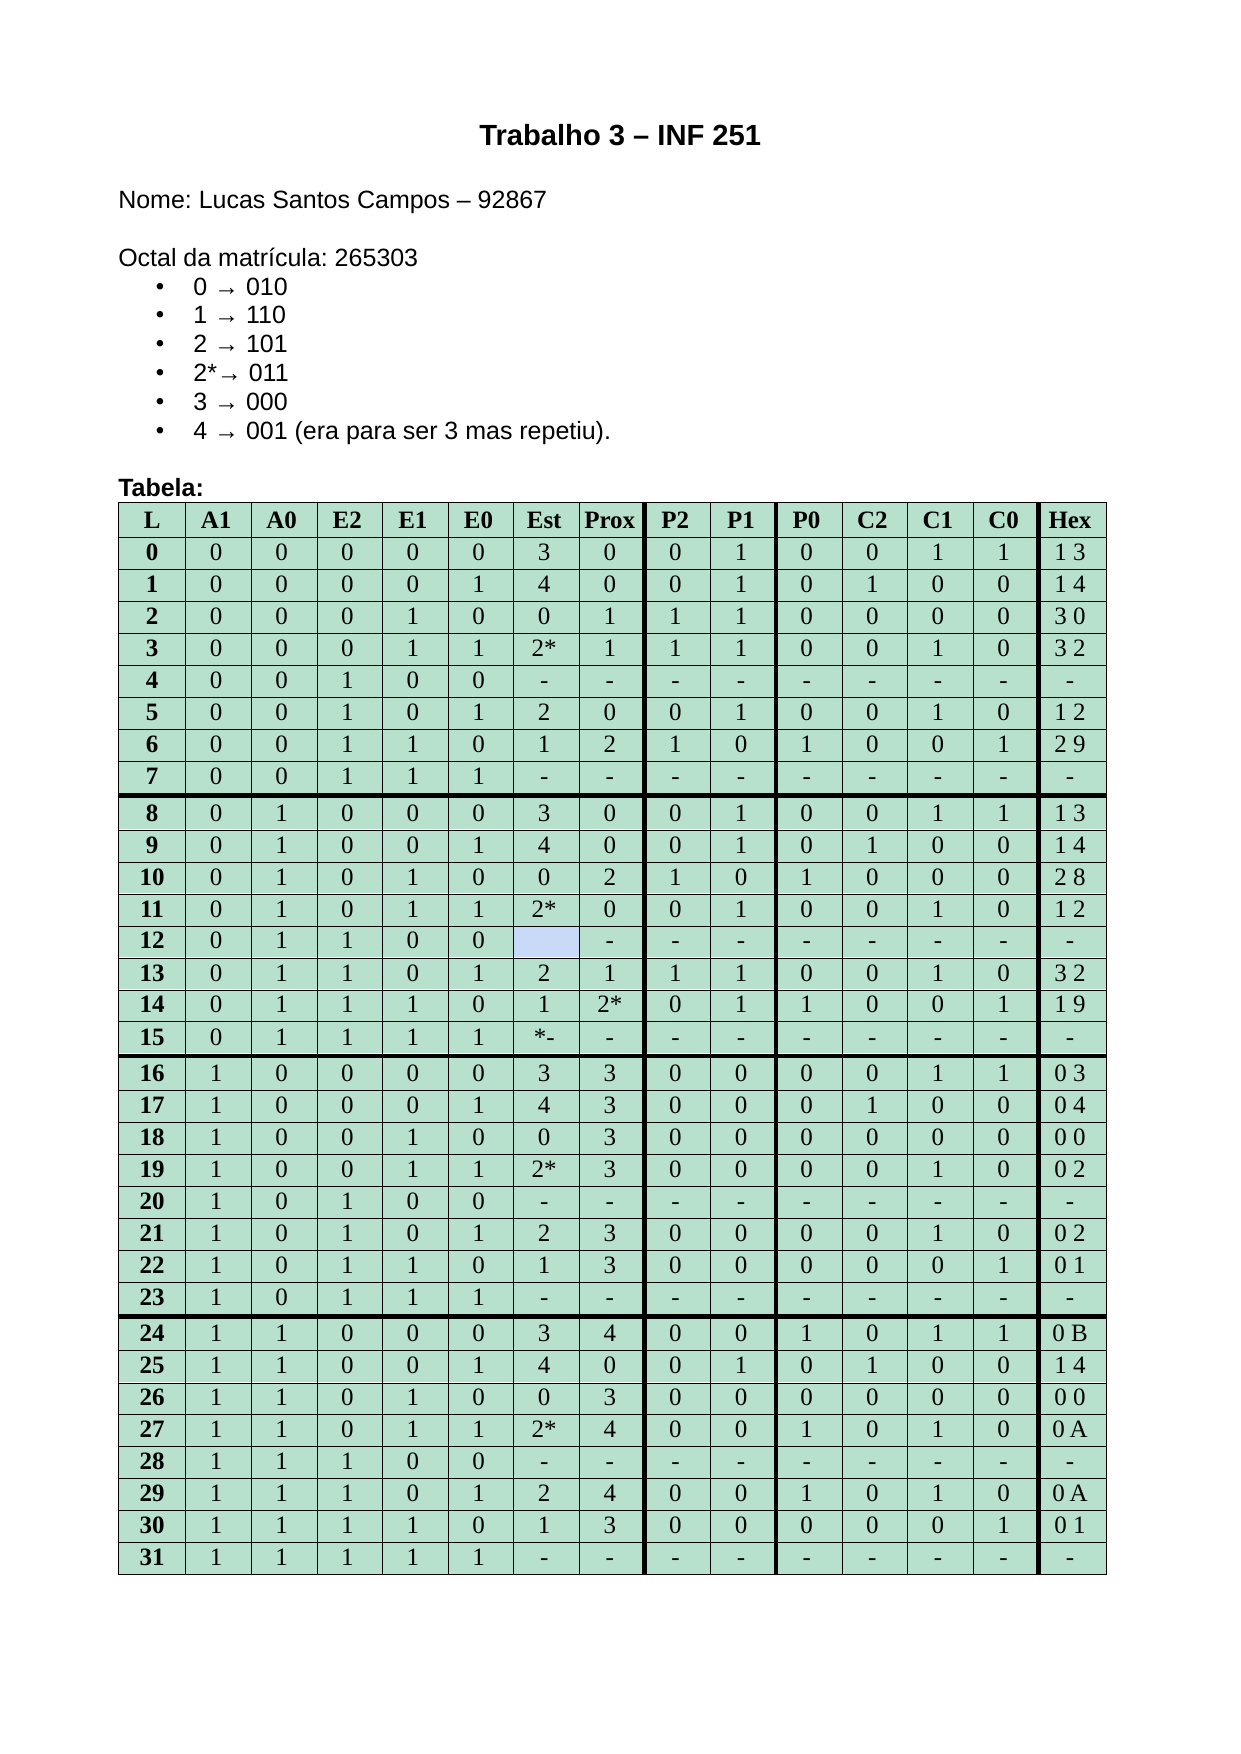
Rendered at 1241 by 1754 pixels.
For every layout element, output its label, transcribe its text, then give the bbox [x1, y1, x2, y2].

table_cell 24 [119, 1319, 185, 1350]
table_cell 1 [318, 1219, 382, 1250]
table_cell 0 [318, 798, 382, 829]
table_cell 0 [252, 1251, 317, 1282]
table_cell 19 [119, 1155, 185, 1186]
table_cell 0 2 [1041, 1219, 1106, 1250]
table_cell 1 [318, 1187, 382, 1218]
table_cell 0 [252, 1091, 317, 1122]
table_cell - [908, 927, 973, 957]
table_cell 1 [252, 1022, 317, 1053]
table_cell 0 [186, 895, 251, 926]
table_cell 0 A [1041, 1415, 1106, 1446]
table_cell 0 [449, 1058, 513, 1090]
table_cell 1 [252, 927, 317, 957]
table_cell 0 [318, 1415, 382, 1446]
table_cell 25 [119, 1351, 185, 1382]
table_cell 0 [711, 1251, 774, 1282]
table_cell - [974, 927, 1036, 957]
table_cell 0 [186, 634, 251, 665]
table_cell - [974, 762, 1036, 793]
table_cell 0 [186, 831, 251, 862]
table_cell 0 [908, 1091, 973, 1122]
list 0 → 010 [156, 271, 1122, 300]
table_cell - [647, 1543, 710, 1574]
table_cell - [778, 1187, 842, 1218]
table_cell 2 [514, 1479, 579, 1510]
table_cell 2* [514, 1155, 579, 1186]
table_cell 0 [318, 1384, 382, 1414]
table_cell 0 [778, 1058, 842, 1090]
table_cell 0 [908, 1384, 973, 1414]
table_cell 3 [514, 798, 579, 829]
table_cell 0 [449, 1384, 513, 1414]
table_cell 0 [186, 959, 251, 989]
table_cell 0 [186, 666, 251, 697]
table_cell 1 [252, 798, 317, 829]
table_cell 1 [449, 1155, 513, 1186]
table_cell 1 [514, 1511, 579, 1542]
table_cell 4 [580, 1415, 642, 1446]
table_cell 1 [647, 730, 710, 761]
table_cell - [647, 1187, 710, 1218]
table_cell 0 [252, 666, 317, 697]
table_cell 0 [449, 1123, 513, 1154]
table_cell 0 [580, 538, 642, 569]
table_cell 0 [449, 1511, 513, 1542]
table_cell 29 [119, 1479, 185, 1510]
table_cell 1 [449, 1283, 513, 1314]
table_cell 1 [383, 1022, 448, 1053]
table_cell 1 [318, 1283, 382, 1314]
table_cell 1 4 [1041, 570, 1106, 601]
table_cell *- [514, 1022, 579, 1053]
table_cell 0 0 [1041, 1123, 1106, 1154]
table_cell 1 [974, 1319, 1036, 1350]
table_cell 1 [186, 1155, 251, 1186]
table_cell 1 [383, 762, 448, 793]
table_cell 1 [318, 666, 382, 697]
table_cell 0 [580, 698, 642, 729]
table_cell 1 [974, 1058, 1036, 1090]
table_cell 0 [908, 991, 973, 1021]
table_cell 1 [383, 895, 448, 926]
table_cell 0 [908, 863, 973, 893]
table_cell 4 [580, 1319, 642, 1350]
table_cell 0 [449, 602, 513, 633]
table_cell 1 [252, 1415, 317, 1446]
table_cell 0 [908, 831, 973, 862]
table_cell 1 [186, 1091, 251, 1122]
table_cell 0 [843, 798, 907, 829]
table_cell 0 [186, 730, 251, 761]
table_cell 0 [383, 959, 448, 989]
table_cell 0 [318, 1319, 382, 1350]
table_cell 1 [318, 698, 382, 729]
table_header E0 [449, 503, 513, 537]
table_cell 0 [974, 1351, 1036, 1382]
table_cell - [908, 1283, 973, 1314]
table_cell - [778, 1283, 842, 1314]
table_cell 0 [647, 1155, 710, 1186]
table_cell 1 [514, 730, 579, 761]
table_cell 0 [252, 1155, 317, 1186]
table_cell 0 [580, 831, 642, 862]
table_cell 0 [186, 602, 251, 633]
table_cell 1 [383, 1511, 448, 1542]
table_cell 1 [318, 730, 382, 761]
table_cell 0 [843, 1123, 907, 1154]
table_cell 1 2 [1041, 895, 1106, 926]
table_cell 0 [383, 927, 448, 957]
table_cell 0 [974, 1155, 1036, 1186]
table_cell 0 [974, 1091, 1036, 1122]
table_cell 8 [119, 798, 185, 829]
table_cell 1 [778, 1479, 842, 1510]
table_cell 0 [647, 831, 710, 862]
table_cell 1 3 [1041, 538, 1106, 569]
table_cell - [1041, 927, 1106, 957]
table_cell 1 [711, 570, 774, 601]
table_cell 4 [514, 570, 579, 601]
table_cell - [1041, 1022, 1106, 1053]
table_cell 0 [843, 1384, 907, 1414]
table_cell 3 2 [1041, 634, 1106, 665]
table_cell 0 [647, 698, 710, 729]
table_cell 1 [186, 1123, 251, 1154]
table_cell - [647, 762, 710, 793]
table_header Est [514, 503, 579, 537]
table_cell 0 [383, 1058, 448, 1090]
table_cell 1 [908, 1058, 973, 1090]
table_cell 1 [318, 1511, 382, 1542]
table_cell - [711, 762, 774, 793]
table_cell 0 [974, 831, 1036, 862]
table_cell 3 [580, 1219, 642, 1250]
table_cell 0 [647, 1319, 710, 1350]
table_cell 1 [186, 1479, 251, 1510]
table_header A0 [252, 503, 317, 537]
table_cell 1 [449, 698, 513, 729]
table_cell 0 [252, 538, 317, 569]
table_cell 0 [383, 1187, 448, 1218]
table_cell 0 [778, 1123, 842, 1154]
table_cell 0 [908, 730, 973, 761]
table_cell 26 [119, 1384, 185, 1414]
table_cell 1 [383, 1384, 448, 1414]
table_cell 13 [119, 959, 185, 989]
table_cell - [580, 927, 642, 957]
table_cell 1 [908, 1155, 973, 1186]
table_cell 0 [908, 1511, 973, 1542]
table_cell 17 [119, 1091, 185, 1122]
table_cell 16 [119, 1058, 185, 1090]
table_cell - [580, 1187, 642, 1218]
table_cell 0 [843, 991, 907, 1021]
table_cell 15 [119, 1022, 185, 1053]
table_cell - [843, 1283, 907, 1314]
table_cell 0 [186, 1022, 251, 1053]
table_cell 0 [647, 538, 710, 569]
table_cell 0 [974, 602, 1036, 633]
table_cell 2* [580, 991, 642, 1021]
table_cell 0 [974, 1384, 1036, 1414]
table_cell - [711, 1447, 774, 1478]
table_cell 0 [383, 831, 448, 862]
table_cell 18 [119, 1123, 185, 1154]
table_cell 0 [383, 798, 448, 829]
table_cell 3 [119, 634, 185, 665]
table_cell 20 [119, 1187, 185, 1218]
table_cell 0 [318, 1058, 382, 1090]
table_cell 1 [778, 991, 842, 1021]
table_cell 0 2 [1041, 1155, 1106, 1186]
table_cell 1 [318, 1447, 382, 1478]
table_cell - [580, 666, 642, 697]
table_cell - [711, 927, 774, 957]
table_cell 0 [383, 1091, 448, 1122]
table_cell 1 [318, 1251, 382, 1282]
table_cell - [843, 762, 907, 793]
table_cell 1 [252, 1384, 317, 1414]
table_cell 1 2 [1041, 698, 1106, 729]
table_cell 0 [318, 895, 382, 926]
table_cell 0 [186, 991, 251, 1021]
table_cell - [711, 1187, 774, 1218]
table_cell 3 [580, 1511, 642, 1542]
table_cell 0 [711, 1219, 774, 1250]
table_cell - [647, 666, 710, 697]
table_cell 0 [252, 1187, 317, 1218]
table_cell 28 [119, 1447, 185, 1478]
table_cell - [514, 1447, 579, 1478]
table_cell 2 [514, 1219, 579, 1250]
table_cell 0 [974, 959, 1036, 989]
table_cell 1 [186, 1251, 251, 1282]
table_cell 0 [974, 570, 1036, 601]
table_cell - [778, 1022, 842, 1053]
table_cell 0 [186, 538, 251, 569]
table_cell 0 [383, 1219, 448, 1250]
table_cell 1 [252, 1543, 317, 1574]
table_cell 2 [119, 602, 185, 633]
table_cell 0 [383, 698, 448, 729]
table_cell 1 [974, 538, 1036, 569]
table_cell 0 [778, 1384, 842, 1414]
table_cell 1 [449, 1479, 513, 1510]
table_cell 0 [383, 1479, 448, 1510]
table_cell 0 [252, 570, 317, 601]
table_cell 1 [186, 1219, 251, 1250]
table_cell 3 [580, 1058, 642, 1090]
table_cell 1 [908, 798, 973, 829]
table_cell 0 [580, 798, 642, 829]
table_cell 0 [778, 602, 842, 633]
table_cell 0 [778, 1351, 842, 1382]
table_cell 3 [580, 1384, 642, 1414]
table_cell 0 [318, 570, 382, 601]
table_cell 4 [514, 1351, 579, 1382]
text Tabela: [118, 473, 1122, 502]
table_cell 1 9 [1041, 991, 1106, 1021]
table_cell 0 [252, 602, 317, 633]
table_cell 0 [449, 863, 513, 893]
table_cell 0 [252, 730, 317, 761]
table_cell 1 [383, 1251, 448, 1282]
table_cell 0 [318, 1123, 382, 1154]
table_cell - [711, 1022, 774, 1053]
table_cell 0 [778, 570, 842, 601]
table_cell - [974, 1543, 1036, 1574]
table_cell 0 [974, 698, 1036, 729]
table_cell - [1041, 1447, 1106, 1478]
table_cell 1 [449, 1415, 513, 1446]
table_cell 0 [449, 1187, 513, 1218]
table_cell - [843, 1447, 907, 1478]
table_cell - [580, 1283, 642, 1314]
table_cell 1 [843, 831, 907, 862]
table_cell - [580, 1022, 642, 1053]
table_cell 1 [908, 1415, 973, 1446]
table_cell 0 [186, 863, 251, 893]
table_cell 0 [449, 730, 513, 761]
table_cell - [711, 1543, 774, 1574]
table_cell 2 [580, 730, 642, 761]
table_header P1 [711, 503, 774, 537]
table_cell - [974, 1022, 1036, 1053]
table_cell 0 [908, 1251, 973, 1282]
table_cell - [1041, 1187, 1106, 1218]
table_cell 0 [383, 1351, 448, 1382]
table_cell - [580, 1447, 642, 1478]
table_cell 0 [514, 863, 579, 893]
table_cell 1 [318, 991, 382, 1021]
table_cell 27 [119, 1415, 185, 1446]
table_cell 1 [318, 1022, 382, 1053]
table_cell 0 [843, 634, 907, 665]
table_cell 1 [843, 1351, 907, 1382]
table_header Hex [1041, 503, 1106, 537]
table_cell 1 [647, 863, 710, 893]
table_cell 0 [974, 1415, 1036, 1446]
table_cell 0 [711, 1058, 774, 1090]
table_cell - [711, 1283, 774, 1314]
table_cell 1 [383, 1543, 448, 1574]
table_cell 0 [318, 863, 382, 893]
text Nome: Lucas Santos Campos – 92867 [118, 185, 1122, 214]
table_cell 1 [711, 602, 774, 633]
table_header E2 [318, 503, 382, 537]
table_cell - [514, 762, 579, 793]
table_cell 2* [514, 895, 579, 926]
table_cell 0 [778, 1155, 842, 1186]
table_cell 1 [186, 1058, 251, 1090]
table_cell 22 [119, 1251, 185, 1282]
table_cell 0 [647, 895, 710, 926]
table_cell 0 [318, 634, 382, 665]
table_cell 0 [974, 634, 1036, 665]
table_cell 1 [449, 570, 513, 601]
table_cell 3 [514, 538, 579, 569]
table_cell 4 [580, 1479, 642, 1510]
table_cell 0 [186, 570, 251, 601]
table_cell 1 [974, 1251, 1036, 1282]
table_cell 23 [119, 1283, 185, 1314]
table_cell 0 [647, 1058, 710, 1090]
table_cell 0 [843, 1219, 907, 1250]
table_cell 1 4 [1041, 831, 1106, 862]
table_cell 3 [580, 1155, 642, 1186]
table_cell 1 [383, 602, 448, 633]
text Trabalho 3 – INF 251 [118, 118, 1122, 152]
table_cell 1 [383, 1283, 448, 1314]
table_cell 1 [974, 798, 1036, 829]
table_cell 0 [778, 959, 842, 989]
table_cell 2 [580, 863, 642, 893]
table_cell 1 [318, 762, 382, 793]
table_cell 1 [711, 798, 774, 829]
table_cell 0 [711, 730, 774, 761]
table_cell 1 [711, 991, 774, 1021]
table_cell 3 [514, 1319, 579, 1350]
table_cell 0 [843, 1319, 907, 1350]
table_cell 1 [711, 831, 774, 862]
table_cell 1 [449, 1351, 513, 1382]
table_cell - [647, 1022, 710, 1053]
table_cell 0 [778, 538, 842, 569]
table_cell 1 [449, 1219, 513, 1250]
table_cell 0 [843, 538, 907, 569]
table_cell 31 [119, 1543, 185, 1574]
table_cell 1 [974, 730, 1036, 761]
table_cell 1 [647, 634, 710, 665]
table_cell 0 A [1041, 1479, 1106, 1510]
table_cell 0 [647, 1351, 710, 1382]
table_cell 0 [252, 1058, 317, 1090]
table_cell 0 [647, 1479, 710, 1510]
table_cell 1 [383, 1155, 448, 1186]
table_cell 0 [186, 698, 251, 729]
table_cell 21 [119, 1219, 185, 1250]
table_cell 0 [383, 666, 448, 697]
table_cell 1 [514, 991, 579, 1021]
table_cell 1 [711, 538, 774, 569]
table_cell 0 3 [1041, 1058, 1106, 1090]
table_cell 1 [449, 1022, 513, 1053]
table_cell 1 3 [1041, 798, 1106, 829]
table_cell 0 [318, 602, 382, 633]
table_cell 1 [252, 991, 317, 1021]
table_cell - [843, 1022, 907, 1053]
table_cell 0 [843, 602, 907, 633]
table_cell 1 [908, 1319, 973, 1350]
table_cell 1 [186, 1511, 251, 1542]
table_cell 0 [908, 602, 973, 633]
table_cell 0 [843, 698, 907, 729]
table_cell 1 [974, 1511, 1036, 1542]
table_cell 0 [778, 1091, 842, 1122]
table_cell 0 [843, 1511, 907, 1542]
table_cell - [514, 1187, 579, 1218]
table_cell 1 [908, 959, 973, 989]
table_cell 11 [119, 895, 185, 926]
table_cell - [778, 1543, 842, 1574]
list 4 → 001 (era para ser 3 mas repetiu). [156, 416, 1122, 444]
table_cell 0 [711, 1479, 774, 1510]
table_cell 1 [711, 634, 774, 665]
table_cell 0 [711, 1415, 774, 1446]
table_cell 0 [252, 698, 317, 729]
table_cell 0 [974, 863, 1036, 893]
table_cell 0 4 [1041, 1091, 1106, 1122]
table_cell 0 [647, 1123, 710, 1154]
table_cell 9 [119, 831, 185, 862]
table_cell 0 [318, 538, 382, 569]
table_cell 0 [843, 863, 907, 893]
table_cell 1 [647, 959, 710, 989]
table_cell 30 [119, 1511, 185, 1542]
table_cell 0 [647, 1415, 710, 1446]
table_cell 0 [514, 1123, 579, 1154]
table_cell - [580, 762, 642, 793]
table_cell 0 [843, 730, 907, 761]
table_cell - [514, 1543, 579, 1574]
table_cell 1 [186, 1187, 251, 1218]
table_cell 0 [843, 1415, 907, 1446]
table_cell 0 1 [1041, 1251, 1106, 1282]
table_cell 1 [778, 1415, 842, 1446]
table_cell - [647, 1447, 710, 1478]
table_cell 0 [186, 927, 251, 957]
table_cell 1 [580, 959, 642, 989]
table_cell 1 [318, 959, 382, 989]
table_cell 0 [119, 538, 185, 569]
table_cell 0 [647, 1251, 710, 1282]
table_cell 1 [186, 1283, 251, 1314]
table_cell 1 [383, 1123, 448, 1154]
table_cell - [1041, 666, 1106, 697]
table_cell - [974, 1283, 1036, 1314]
table_cell 1 [252, 895, 317, 926]
table_cell 1 [186, 1543, 251, 1574]
table_cell 10 [119, 863, 185, 893]
table_cell - [843, 927, 907, 957]
table_cell 1 [647, 602, 710, 633]
table_cell 1 [843, 1091, 907, 1122]
table_cell 1 [580, 602, 642, 633]
list 2*→ 011 [156, 358, 1122, 387]
table_cell 0 [186, 762, 251, 793]
table_cell 3 [580, 1123, 642, 1154]
table_cell 1 [383, 991, 448, 1021]
table_cell 0 [647, 991, 710, 1021]
table_cell 1 [383, 863, 448, 893]
table_cell - [514, 1283, 579, 1314]
table_cell 1 [514, 1251, 579, 1282]
table_cell 0 B [1041, 1319, 1106, 1350]
table_cell 1 [383, 1415, 448, 1446]
table_cell 1 [449, 1091, 513, 1122]
table_header C0 [974, 503, 1036, 537]
table_cell 1 [449, 959, 513, 989]
table_cell 0 [778, 831, 842, 862]
table_cell 0 [514, 602, 579, 633]
table_cell 0 [711, 1511, 774, 1542]
table_cell - [843, 666, 907, 697]
table_cell 0 [908, 1351, 973, 1382]
table_cell 0 [974, 1479, 1036, 1510]
table_cell 1 [186, 1447, 251, 1478]
table_cell 0 [843, 1058, 907, 1090]
table_cell 0 [252, 1123, 317, 1154]
table_cell - [1041, 762, 1106, 793]
list 3 → 000 [156, 387, 1122, 416]
table_cell 0 [778, 1219, 842, 1250]
table_cell 0 1 [1041, 1511, 1106, 1542]
table_cell - [908, 1022, 973, 1053]
table_cell 0 [580, 895, 642, 926]
table_cell 0 [711, 1091, 774, 1122]
table_cell 5 [119, 698, 185, 729]
table_cell 0 [449, 1319, 513, 1350]
table_cell 0 0 [1041, 1384, 1106, 1414]
table_cell 1 [252, 1319, 317, 1350]
table_cell 1 [318, 1479, 382, 1510]
table_cell - [778, 1447, 842, 1478]
table_cell 1 [119, 570, 185, 601]
table_cell 1 [908, 634, 973, 665]
table_cell 0 [711, 1319, 774, 1350]
table_cell 1 [383, 730, 448, 761]
table_cell 0 [778, 634, 842, 665]
table_cell 4 [514, 831, 579, 862]
table_cell 0 [318, 831, 382, 862]
table_cell 0 [647, 1511, 710, 1542]
list 2 → 101 [156, 329, 1122, 358]
table_cell 1 [186, 1351, 251, 1382]
table_cell 1 [186, 1415, 251, 1446]
table_cell - [908, 1447, 973, 1478]
table_cell 0 [843, 1251, 907, 1282]
table_cell - [778, 927, 842, 957]
table_cell 4 [119, 666, 185, 697]
table_cell 14 [119, 991, 185, 1021]
table_cell 0 [974, 1123, 1036, 1154]
table_cell 0 [778, 895, 842, 926]
table_cell 0 [711, 1155, 774, 1186]
table_cell 0 [383, 538, 448, 569]
table_cell 6 [119, 730, 185, 761]
table_cell 1 [449, 831, 513, 862]
table_header C1 [908, 503, 973, 537]
table_cell 1 [252, 863, 317, 893]
table_cell 1 [449, 762, 513, 793]
table_cell 3 2 [1041, 959, 1106, 989]
table_cell 0 [318, 1091, 382, 1122]
table_cell 3 [580, 1091, 642, 1122]
table_cell 0 [711, 863, 774, 893]
table_cell 0 [778, 698, 842, 729]
table_cell 0 [711, 1123, 774, 1154]
table_cell - [843, 1187, 907, 1218]
table_cell - [974, 1447, 1036, 1478]
list 1 → 110 [156, 300, 1122, 329]
table_header P2 [647, 503, 710, 537]
table_cell 0 [974, 1219, 1036, 1250]
table_cell - [647, 927, 710, 957]
table_cell - [580, 1543, 642, 1574]
table_cell 1 [908, 538, 973, 569]
table_cell 1 [252, 1479, 317, 1510]
table_cell 3 0 [1041, 602, 1106, 633]
table_cell 1 [908, 895, 973, 926]
table_cell 0 [580, 1351, 642, 1382]
table_cell 1 [908, 1219, 973, 1250]
table_cell 0 [186, 798, 251, 829]
table_header C2 [843, 503, 907, 537]
table_cell 2 [514, 959, 579, 989]
table_cell 1 [711, 895, 774, 926]
table_cell 1 [908, 698, 973, 729]
table_cell - [647, 1283, 710, 1314]
table_cell 0 [908, 570, 973, 601]
table_cell 0 [843, 1479, 907, 1510]
table_cell - [843, 1543, 907, 1574]
table_cell - [711, 666, 774, 697]
table_cell 1 [711, 698, 774, 729]
table_cell 0 [711, 1384, 774, 1414]
table_cell 0 [383, 570, 448, 601]
table_cell 0 [252, 1283, 317, 1314]
table_cell 1 [252, 1447, 317, 1478]
table_cell 0 [514, 1384, 579, 1414]
table_cell 1 [908, 1479, 973, 1510]
table_cell 0 [449, 1251, 513, 1282]
table_cell - [908, 1187, 973, 1218]
table_cell 0 [318, 1155, 382, 1186]
table_cell - [778, 666, 842, 697]
table_cell 0 [647, 798, 710, 829]
table_cell 1 [711, 959, 774, 989]
table_cell 0 [974, 895, 1036, 926]
table_cell 1 [449, 895, 513, 926]
table_cell 1 [449, 1543, 513, 1574]
table_cell 0 [383, 1319, 448, 1350]
table_cell 0 [252, 634, 317, 665]
table_cell 0 [647, 1091, 710, 1122]
table_cell 0 [647, 570, 710, 601]
table_cell 12 [119, 927, 185, 957]
table_cell - [908, 666, 973, 697]
table_header P0 [778, 503, 842, 537]
table_cell 0 [252, 1219, 317, 1250]
table_cell 0 [252, 762, 317, 793]
table_cell 0 [580, 570, 642, 601]
table_cell 2* [514, 1415, 579, 1446]
table_header E1 [383, 503, 448, 537]
table_cell 0 [908, 1123, 973, 1154]
table_cell 1 [252, 1511, 317, 1542]
table_cell 0 [843, 895, 907, 926]
table_cell 1 4 [1041, 1351, 1106, 1382]
table_cell - [908, 762, 973, 793]
table_cell - [1041, 1543, 1106, 1574]
table_cell - [514, 666, 579, 697]
table_cell - [974, 666, 1036, 697]
text Octal da matrícula: 265303 [118, 243, 1122, 271]
table_cell 0 [318, 1351, 382, 1382]
table_cell 0 [383, 1447, 448, 1478]
table_cell 2 [514, 698, 579, 729]
table_cell 3 [580, 1251, 642, 1282]
table_cell 0 [778, 1251, 842, 1282]
table_cell 1 [252, 1351, 317, 1382]
table_cell 0 [843, 1155, 907, 1186]
table_header A1 [186, 503, 251, 537]
table_cell 1 [778, 730, 842, 761]
table_cell 1 [383, 634, 448, 665]
table_cell 1 [778, 863, 842, 893]
table_cell 1 [252, 831, 317, 862]
table_header Prox [580, 503, 642, 537]
table_cell 1 [252, 959, 317, 989]
table_cell 0 [647, 1384, 710, 1414]
table_cell 1 [318, 1543, 382, 1574]
table_cell 4 [514, 1091, 579, 1122]
table_cell 1 [186, 1384, 251, 1414]
table_cell 0 [449, 991, 513, 1021]
table_cell 3 [514, 1058, 579, 1090]
table_cell 2* [514, 634, 579, 665]
table_cell 1 [778, 1319, 842, 1350]
table_cell 1 [318, 927, 382, 957]
table_header L [119, 503, 185, 537]
table_cell - [974, 1187, 1036, 1218]
table_cell 0 [449, 666, 513, 697]
table_cell 0 [449, 1447, 513, 1478]
table_cell 1 [186, 1319, 251, 1350]
table_cell 1 [711, 1351, 774, 1382]
table_cell [514, 927, 579, 957]
table_cell 2 8 [1041, 863, 1106, 893]
table_cell - [908, 1543, 973, 1574]
table_cell 2 9 [1041, 730, 1106, 761]
table_cell 0 [778, 798, 842, 829]
table_cell 1 [974, 991, 1036, 1021]
table_cell 0 [449, 927, 513, 957]
table_cell - [778, 762, 842, 793]
table_cell 7 [119, 762, 185, 793]
table_cell - [1041, 1283, 1106, 1314]
table_cell 0 [449, 798, 513, 829]
table_cell 0 [843, 959, 907, 989]
table_cell 0 [647, 1219, 710, 1250]
table_cell 0 [449, 538, 513, 569]
table_cell 1 [449, 634, 513, 665]
table_cell 1 [843, 570, 907, 601]
table_cell 1 [580, 634, 642, 665]
table_cell 0 [778, 1511, 842, 1542]
